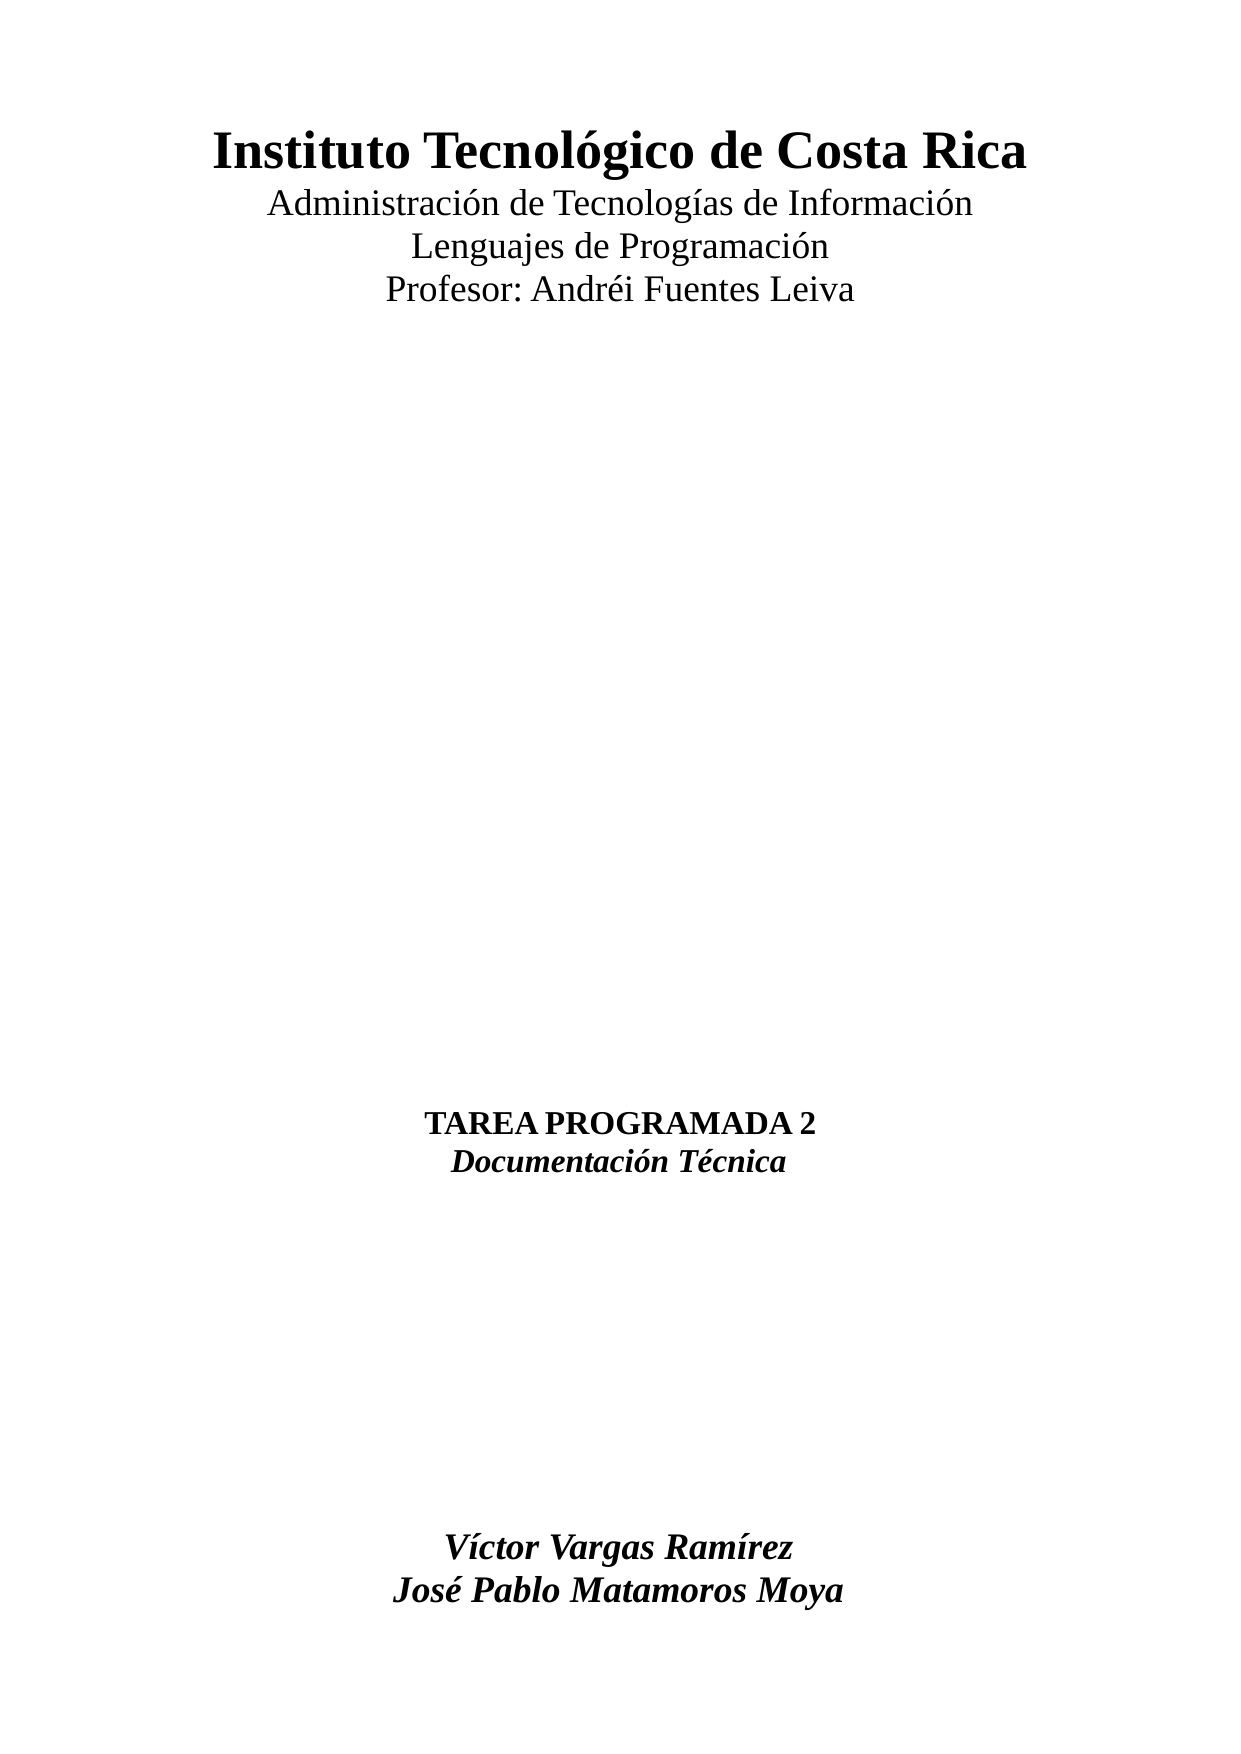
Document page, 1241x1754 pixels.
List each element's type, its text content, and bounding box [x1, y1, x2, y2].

text Documentación Técnica [118, 1141, 1122, 1180]
text Profesor: Andréi Fuentes Leiva [118, 267, 1122, 310]
text Administración de Tecnologías de Información [118, 180, 1122, 223]
text Lenguajes de Programación [118, 223, 1122, 267]
text Instituto Tecnológico de Costa Rica [118, 118, 1122, 180]
text José Pablo Matamoros Moya [118, 1568, 1122, 1611]
text Víctor Vargas Ramírez [118, 1525, 1122, 1568]
text TAREA PROGRAMADA 2 [118, 1103, 1122, 1141]
